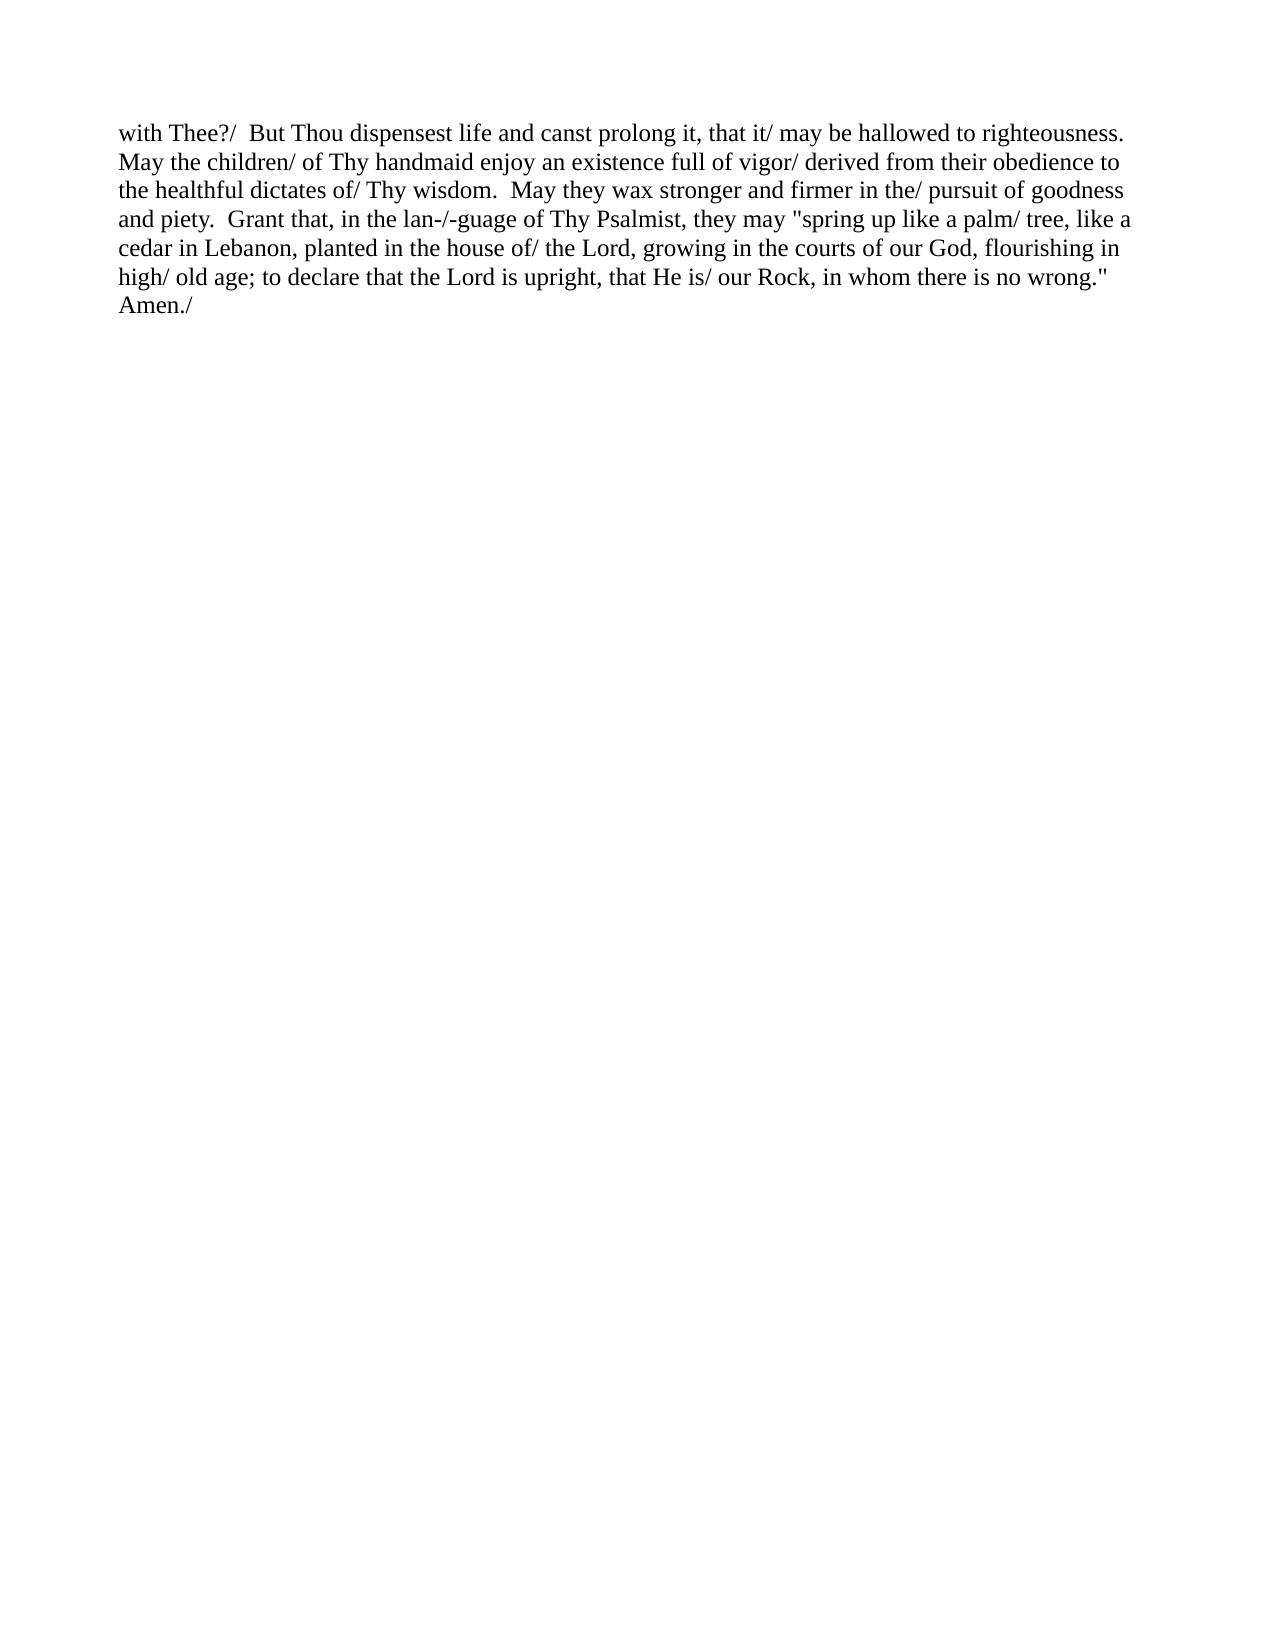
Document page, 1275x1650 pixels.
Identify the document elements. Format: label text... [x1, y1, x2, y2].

text with Thee?/ But Thou dispensest life and canst prolong it, that it/ may be hallowed to righteousness. May the children/ of Thy handmaid enjoy an existence full of vigor/ derived from their obedience to the healthful dictates of/ Thy wisdom. May they wax stronger and firmer in the/ pursuit of goodness and piety. Grant that, in the lan-/-guage of Thy Psalmist, they may "spring up like a palm/ tree, like a cedar in Lebanon, planted in the house of/ the Lord, growing in the courts of our God, flourishing in high/ old age; to declare that the Lord is upright, that He is/ our Rock, in whom there is no wrong." Amen./ [118, 118, 1157, 319]
